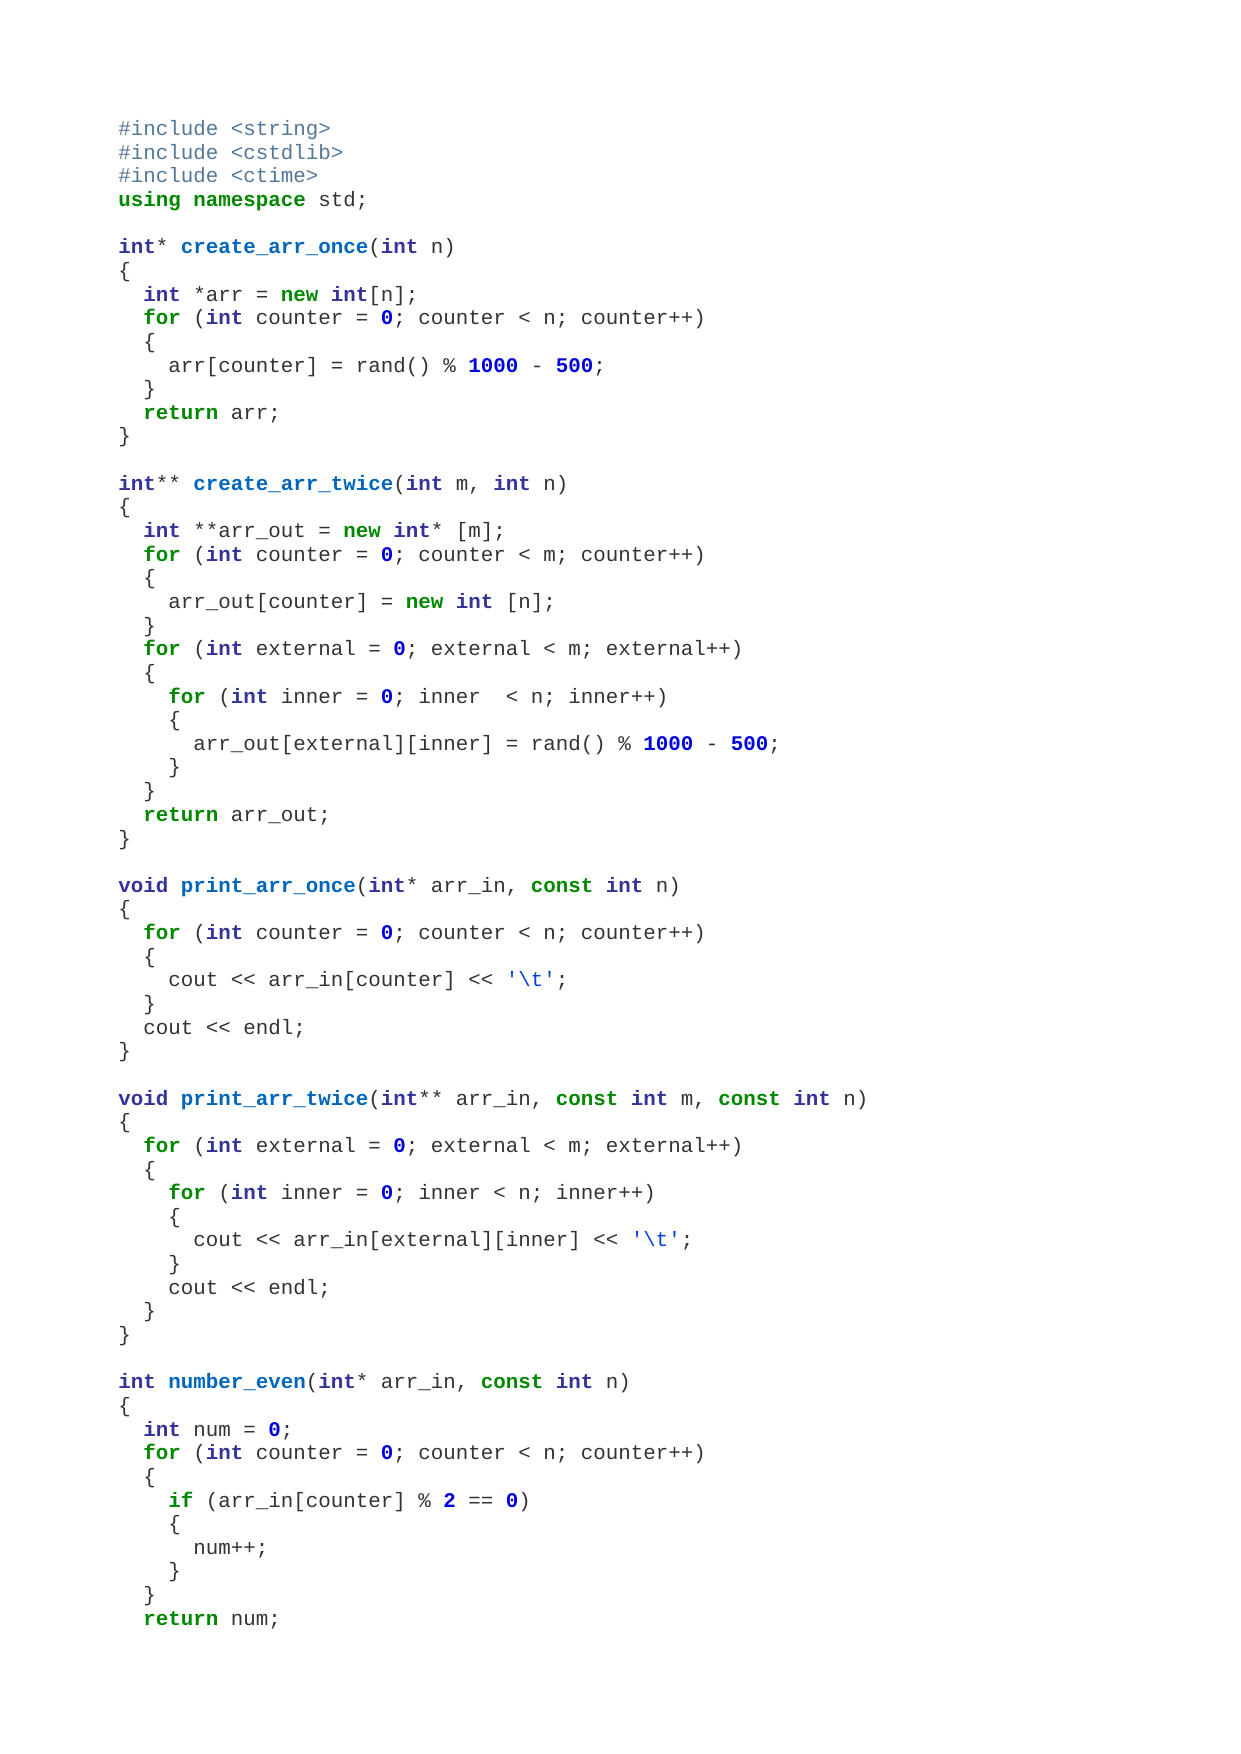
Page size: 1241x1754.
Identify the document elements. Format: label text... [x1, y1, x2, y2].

text { [118, 1206, 1122, 1229]
text for (int counter = 0; counter < m; counter++) [118, 544, 1122, 567]
text } [118, 1253, 1122, 1277]
text } [118, 426, 1122, 449]
text { [118, 662, 1122, 686]
text int* create_arr_once(int n) [118, 236, 1122, 260]
text cout << endl; [118, 1017, 1122, 1040]
text int** create_arr_twice(int m, int n) [118, 473, 1122, 496]
text cout << endl; [118, 1277, 1122, 1300]
text cout << arr_in[counter] << '\t'; [118, 969, 1122, 993]
text { [118, 496, 1122, 520]
text for (int external = 0; external < m; external++) [118, 638, 1122, 662]
text for (int counter = 0; counter < n; counter++) [118, 1442, 1122, 1466]
text #include <string> [118, 118, 1122, 142]
text for (int counter = 0; counter < n; counter++) [118, 307, 1122, 331]
text void print_arr_twice(int** arr_in, const int m, const int n) [118, 1088, 1122, 1111]
text { [118, 1111, 1122, 1135]
text if (arr_in[counter] % 2 == 0) [118, 1489, 1122, 1513]
text arr_out[counter] = new int [n]; [118, 591, 1122, 615]
text return arr_out; [118, 804, 1122, 827]
text { [118, 1395, 1122, 1419]
text using namespace std; [118, 189, 1122, 213]
text } [118, 1561, 1122, 1584]
text return num; [118, 1608, 1122, 1631]
text arr_out[external][inner] = rand() % 1000 - 500; [118, 733, 1122, 757]
text } [118, 757, 1122, 780]
text } [118, 1300, 1122, 1324]
text int **arr_out = new int* [m]; [118, 520, 1122, 544]
text { [118, 946, 1122, 969]
text return arr; [118, 402, 1122, 426]
text for (int counter = 0; counter < n; counter++) [118, 922, 1122, 946]
text } [118, 780, 1122, 804]
text { [118, 898, 1122, 922]
text } [118, 1040, 1122, 1064]
text for (int inner = 0; inner < n; inner++) [118, 1182, 1122, 1206]
text { [118, 709, 1122, 733]
text } [118, 1584, 1122, 1608]
text } [118, 1324, 1122, 1348]
text } [118, 378, 1122, 402]
text } [118, 615, 1122, 638]
text num++; [118, 1537, 1122, 1561]
text { [118, 567, 1122, 591]
text { [118, 260, 1122, 284]
text int number_even(int* arr_in, const int n) [118, 1371, 1122, 1395]
text int *arr = new int[n]; [118, 284, 1122, 307]
text } [118, 827, 1122, 851]
text { [118, 1158, 1122, 1182]
text for (int inner = 0; inner < n; inner++) [118, 686, 1122, 709]
text } [118, 993, 1122, 1017]
text { [118, 1513, 1122, 1537]
text int num = 0; [118, 1419, 1122, 1442]
text #include <ctime> [118, 165, 1122, 189]
text { [118, 331, 1122, 354]
text { [118, 1466, 1122, 1489]
text cout << arr_in[external][inner] << '\t'; [118, 1229, 1122, 1253]
text for (int external = 0; external < m; external++) [118, 1135, 1122, 1158]
text arr[counter] = rand() % 1000 - 500; [118, 354, 1122, 378]
text void print_arr_once(int* arr_in, const int n) [118, 875, 1122, 898]
text #include <cstdlib> [118, 142, 1122, 165]
